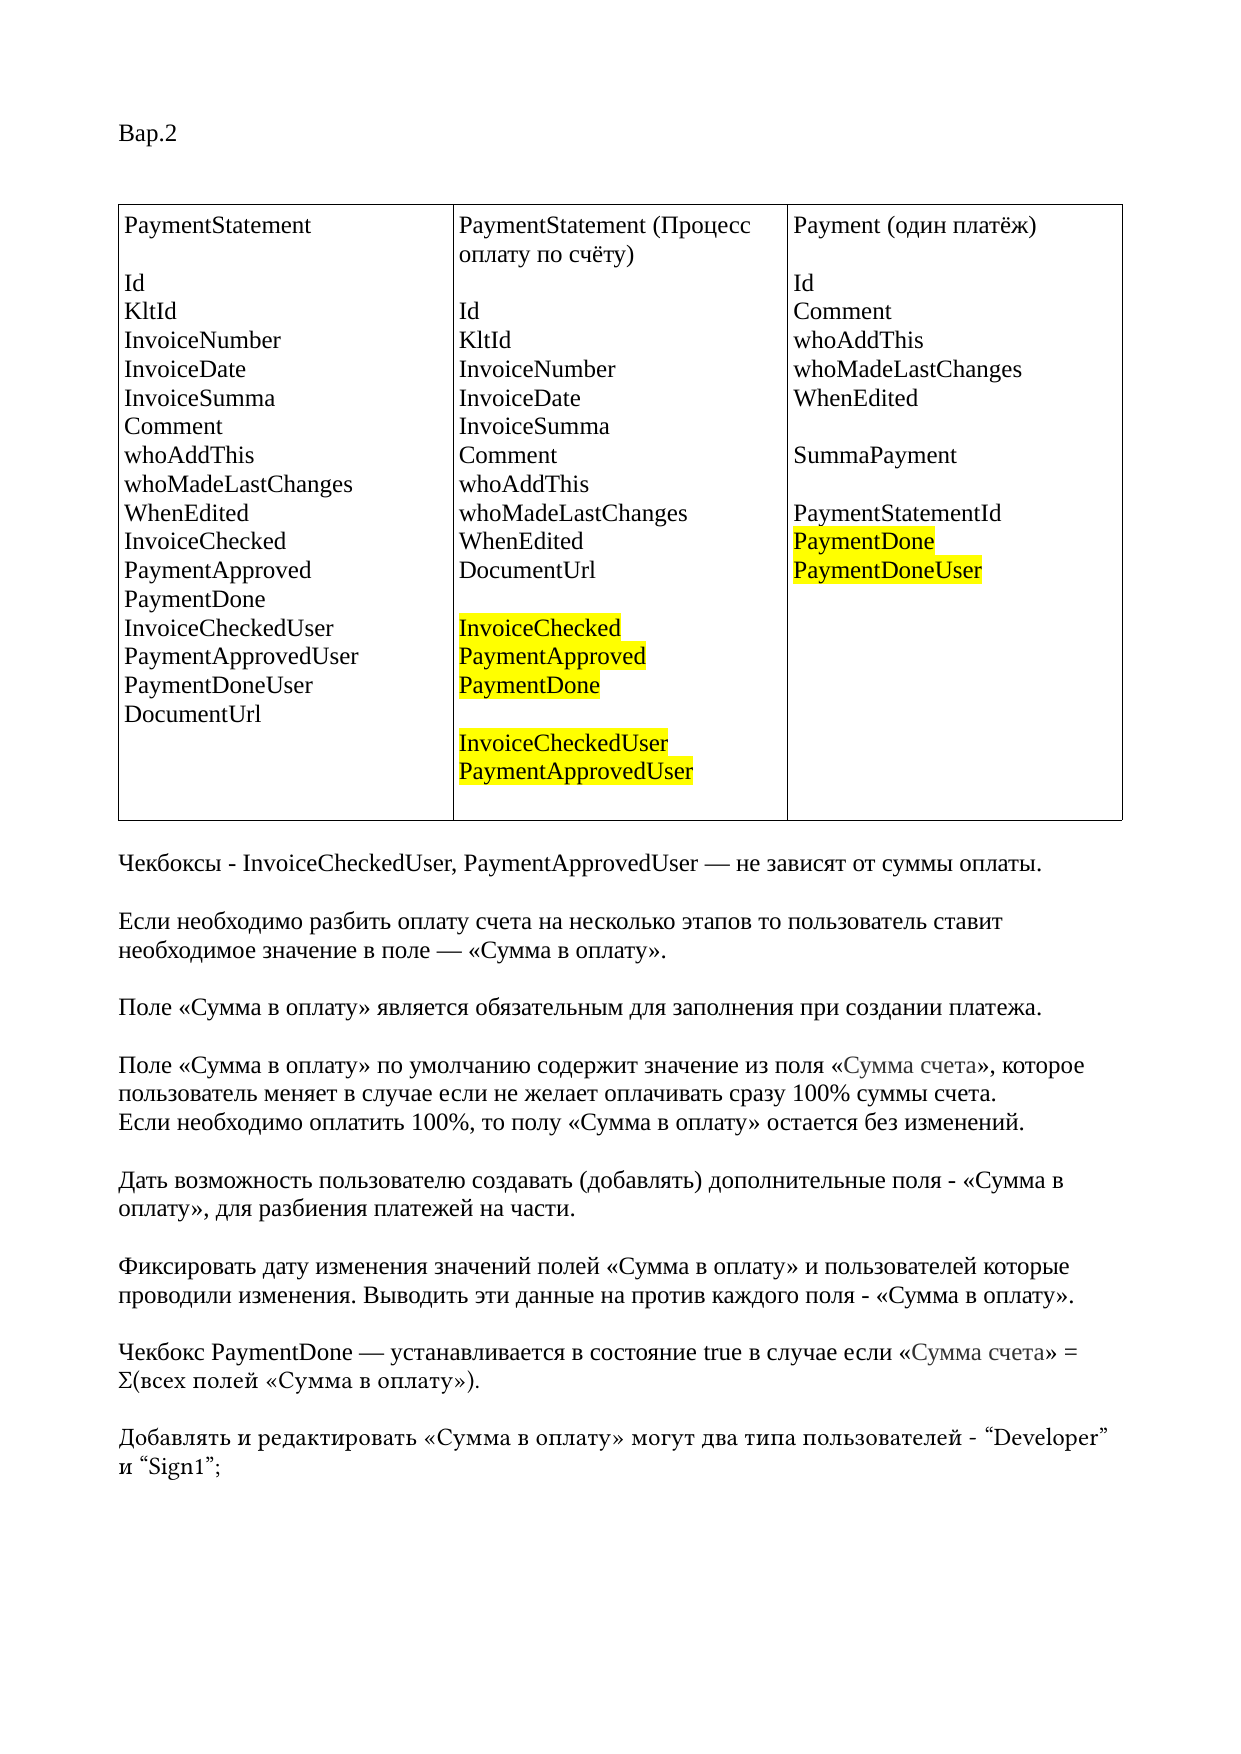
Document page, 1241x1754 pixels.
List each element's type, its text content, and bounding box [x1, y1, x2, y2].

table_header PaymentStatement Id KltId InvoiceNumber InvoiceDate InvoiceSumma Comment whoAddThis whoMadeLastChanges WhenEdited InvoiceChecked PaymentApproved PaymentDone InvoiceCheckedUser PaymentApprovedUser PaymentDoneUser DocumentUrl [119, 205, 453, 820]
text Фиксировать дату изменения значений полей «Сумма в оплату» и пользователей которые проводили изменения. Выводить эти данные на против каждого поля - «Сумма в оплату». [118, 1222, 1122, 1308]
text Вар.2 [118, 118, 1122, 204]
table_header PaymentStatement (Процесс оплату по счёту) Id KltId InvoiceNumber InvoiceDate InvoiceSumma Comment whoAddThis whoMadeLastChanges WhenEdited DocumentUrl InvoiceChecked PaymentApproved PaymentDone InvoiceCheckedUser PaymentApprovedUser [454, 205, 787, 820]
text Если необходимо оплатить 100%, то полу «Сумма в оплату» остается без изменений. [118, 1107, 1122, 1136]
text Чекбокс PaymentDone — устанавливается в состояние true в случае если «Сумма счета» = Σ(всех полей «Сумма в оплату»). [118, 1337, 1122, 1394]
text Чекбоксы - InvoiceCheckedUser, PaymentApprovedUser — не зависят от суммы оплаты. Если необходимо разбить оплату счета на несколько этапов то пользователь ставит необходимое значение в поле — «Сумма в оплату». [118, 848, 1122, 963]
text Добавлять и редактировать «Сумма в оплату» могут два типа пользователей - “Developer” и “Sign1”; [118, 1423, 1122, 1480]
table_header Payment (один платёж) Id Comment whoAddThis whoMadeLastChanges WhenEdited SummaPayment PaymentStatementId PaymentDone PaymentDoneUser [788, 205, 1122, 820]
text Дать возможность пользователю создавать (добавлять) дополнительные поля - «Сумма в оплату», для разбиения платежей на части. [118, 1136, 1122, 1222]
text Поле «Сумма в оплату» является обязательным для заполнения при создании платежа. [118, 963, 1122, 1021]
text Поле «Сумма в оплату» по умолчанию содержит значение из поля «Сумма счета», которое пользователь меняет в случае если не желает оплачивать сразу 100% суммы счета. [118, 1021, 1122, 1107]
